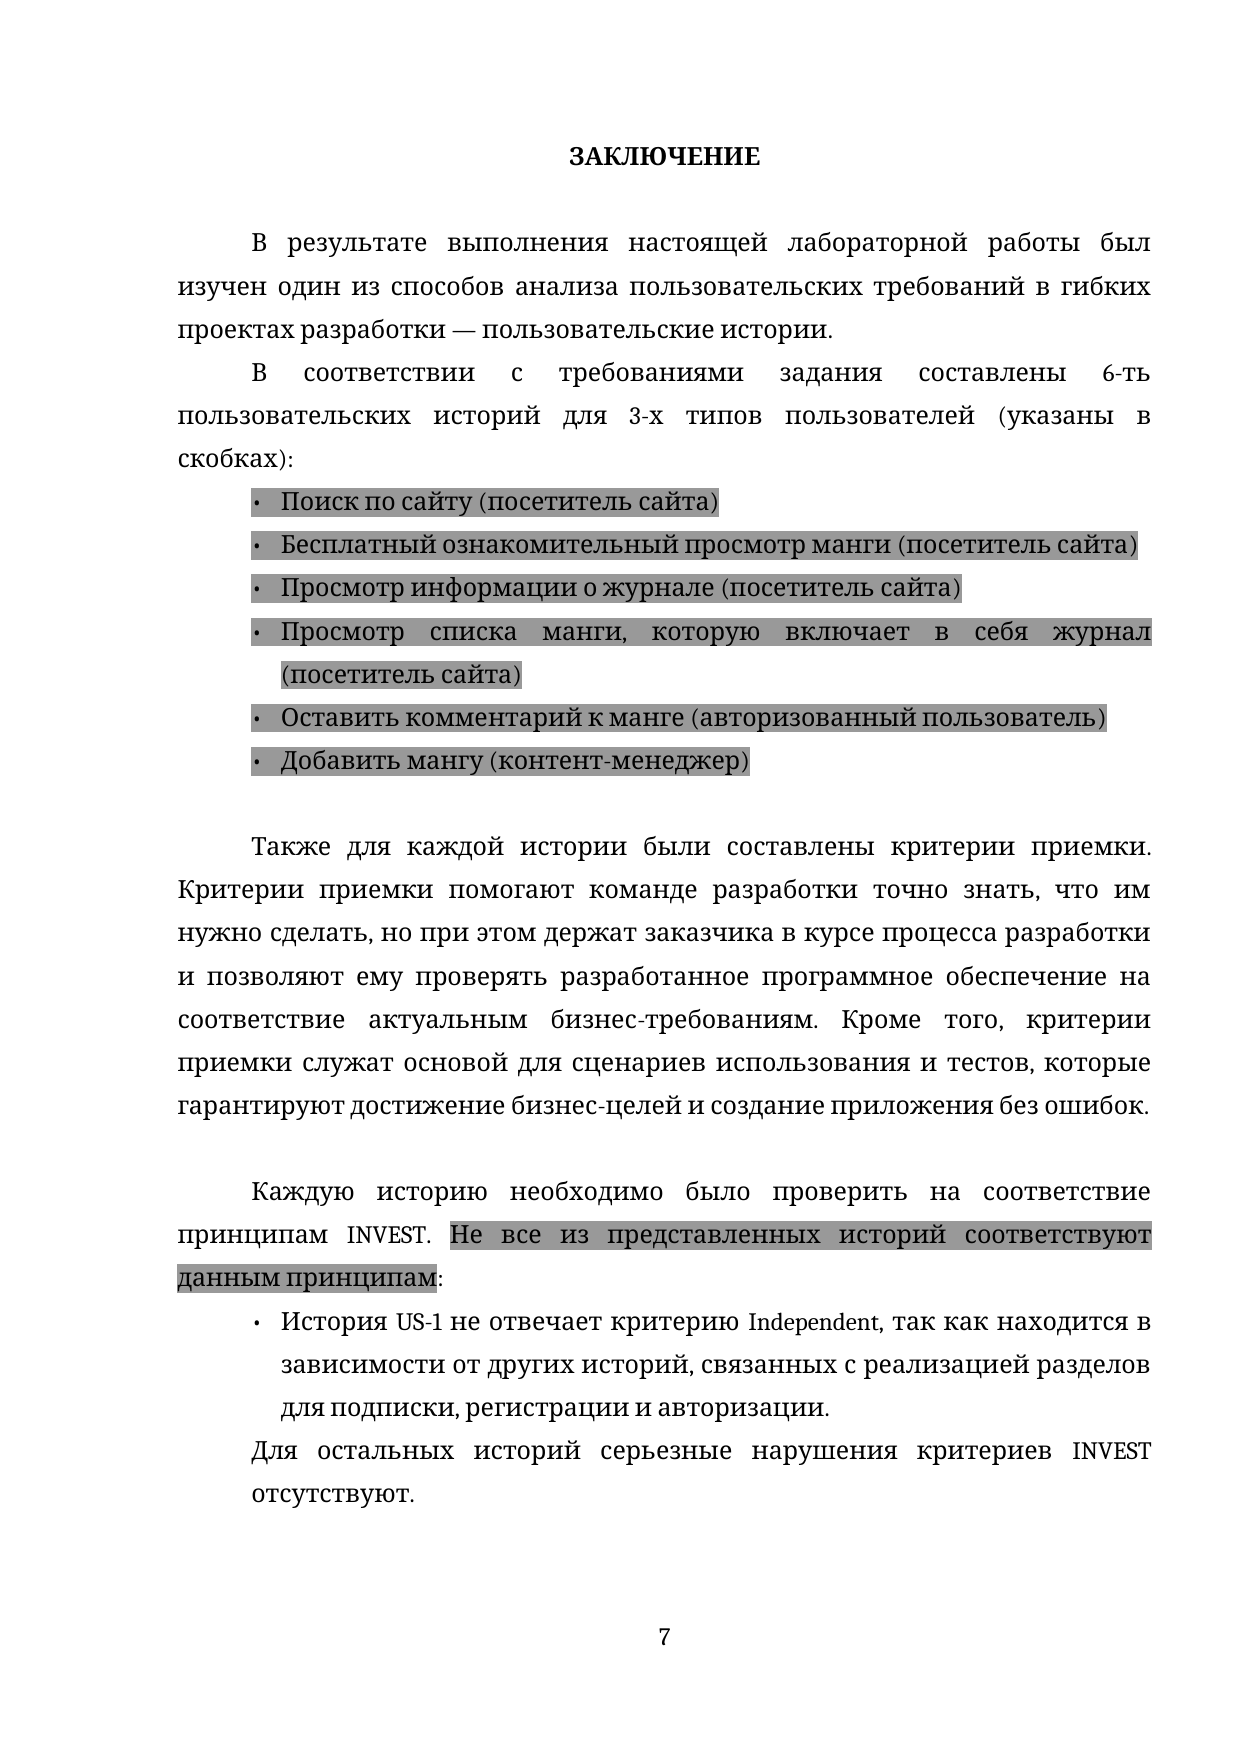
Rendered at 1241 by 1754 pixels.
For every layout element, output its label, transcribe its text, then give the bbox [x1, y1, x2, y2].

text Каждую историю необходимо было проверить на соответствие принципам INVEST. Не все из представленных историй соответствуют данным принципам: [177, 1178, 1152, 1293]
text Для остальных историй серьезные нарушения критериев INVEST отсутствуют. [251, 1437, 1152, 1509]
text ЗАКЛЮЧЕНИЕ [177, 143, 1152, 172]
text Также для каждой истории были составлены критерии приемки. Критерии приемки помогают команде разработки точно знать, что им нужно сделать, но при этом держат заказчика в курсе процесса разработки и позволяют ему проверять разработанное программное обеспечение на соответствие актуальным бизнес-требованиям. Кроме того, критерии приемки служат основой для сценариев использования и тестов, которые гарантируют достижение бизнес-целей и создание приложения без ошибок. [177, 833, 1152, 1121]
list Просмотр списка манги, которую включает в себя журнал (посетитель сайта) [251, 617, 1152, 689]
text В результате выполнения настоящей лабораторной работы был изучен один из способов анализа пользовательских требований в гибких проектах разработки — пользовательские истории. [177, 229, 1152, 344]
list Оставить комментарий к манге (авторизованный пользователь) [251, 704, 1152, 732]
list Бесплатный ознакомительный просмотр манги (посетитель сайта) [251, 531, 1152, 560]
text В соответствии с требованиями задания составлены 6-ть пользовательских историй для 3-х типов пользователей (указаны в скобках): [177, 359, 1152, 474]
list Добавить мангу (контент-менеджер) [251, 747, 1152, 776]
list Поиск по сайту (посетитель сайта) [251, 488, 1152, 517]
list Просмотр информации о журнале (посетитель сайта) [251, 574, 1152, 603]
list История US-1 не отвечает критерию Independent, так как находится в зависимости от других историй, связанных с реализацией разделов для подписки, регистрации и авторизации. [251, 1307, 1152, 1422]
